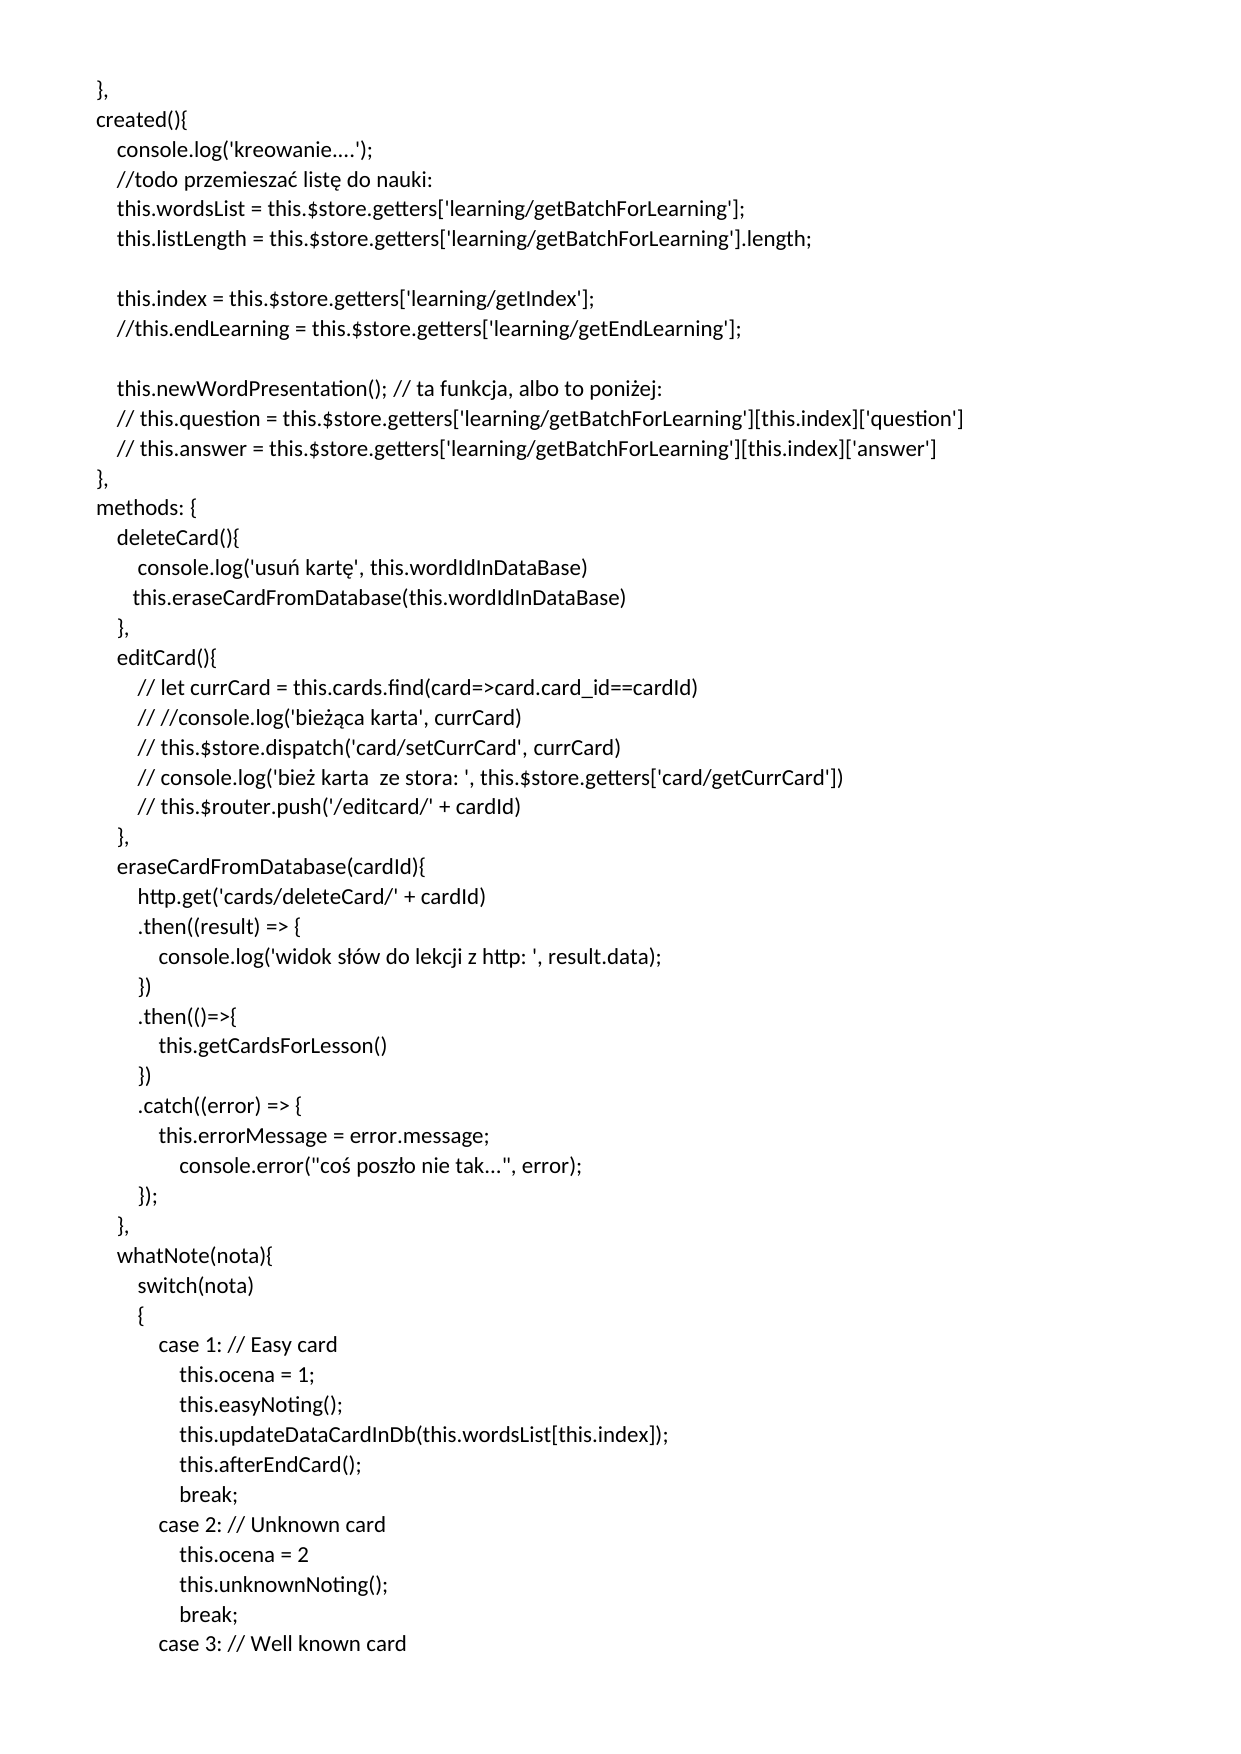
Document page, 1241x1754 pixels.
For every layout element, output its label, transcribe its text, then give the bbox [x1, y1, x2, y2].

text .then(()=>{ [75, 1002, 1165, 1030]
text switch(nota) [75, 1271, 1165, 1299]
text case 2: // Unknown card [75, 1510, 1165, 1538]
text // this.question = this.$store.getters['learning/getBatchForLearning'][this.index]['question'] [75, 404, 1165, 432]
text case 3: // Well known card [75, 1629, 1165, 1658]
text this.eraseCardFromDatabase(this.wordIdInDataBase) [75, 583, 1165, 611]
text case 1: // Easy card [75, 1331, 1165, 1359]
text this.getCardsForLesson() [75, 1032, 1165, 1060]
text methods: { [75, 493, 1165, 522]
text .catch((error) => { [75, 1091, 1165, 1119]
text { [75, 1301, 1165, 1329]
text }, [75, 1211, 1165, 1239]
text console.log('widok słów do lekcji z http: ', result.data); [75, 942, 1165, 970]
text eraseCardFromDatabase(cardId){ [75, 852, 1165, 880]
text this.index = this.$store.getters['learning/getIndex']; [75, 284, 1165, 312]
text }); [75, 1181, 1165, 1209]
text this.unknownNoting(); [75, 1570, 1165, 1598]
text this.listLength = this.$store.getters['learning/getBatchForLearning'].length; [75, 224, 1165, 252]
text }, [75, 75, 1165, 103]
text //this.endLearning = this.$store.getters['learning/getEndLearning']; [75, 314, 1165, 342]
text this.newWordPresentation(); // ta funkcja, albo to poniżej: [75, 374, 1165, 402]
text .then((result) => { [75, 912, 1165, 940]
text this.ocena = 1; [75, 1361, 1165, 1388]
text // this.$router.push('/editcard/' + cardId) [75, 792, 1165, 821]
text // let currCard = this.cards.find(card=>card.card_id==cardId) [75, 673, 1165, 701]
text editCard(){ [75, 643, 1165, 671]
text created(){ [75, 105, 1165, 133]
text // this.answer = this.$store.getters['learning/getBatchForLearning'][this.index]['answer'] [75, 434, 1165, 462]
text http.get('cards/deleteCard/' + cardId) [75, 882, 1165, 910]
text this.errorMessage = error.message; [75, 1121, 1165, 1149]
text }, [75, 464, 1165, 492]
text this.wordsList = this.$store.getters['learning/getBatchForLearning']; [75, 194, 1165, 223]
text this.ocena = 2 [75, 1540, 1165, 1568]
text // this.$store.dispatch('card/setCurrCard', currCard) [75, 733, 1165, 761]
text this.easyNoting(); [75, 1390, 1165, 1418]
text }, [75, 613, 1165, 641]
text this.afterEndCard(); [75, 1450, 1165, 1478]
text deleteCard(){ [75, 523, 1165, 551]
text }) [75, 972, 1165, 1000]
text }) [75, 1062, 1165, 1089]
text break; [75, 1480, 1165, 1508]
text whatNote(nota){ [75, 1241, 1165, 1269]
text console.error("coś poszło nie tak...", error); [75, 1151, 1165, 1179]
text //todo przemieszać listę do nauki: [75, 165, 1165, 193]
text }, [75, 822, 1165, 850]
text console.log('kreowanie....'); [75, 135, 1165, 163]
text break; [75, 1600, 1165, 1628]
text // //console.log('bieżąca karta', currCard) [75, 703, 1165, 731]
text console.log('usuń kartę', this.wordIdInDataBase) [75, 553, 1165, 581]
text // console.log('bież karta ze stora: ', this.$store.getters['card/getCurrCard']) [75, 763, 1165, 791]
text this.updateDataCardInDb(this.wordsList[this.index]); [75, 1420, 1165, 1448]
